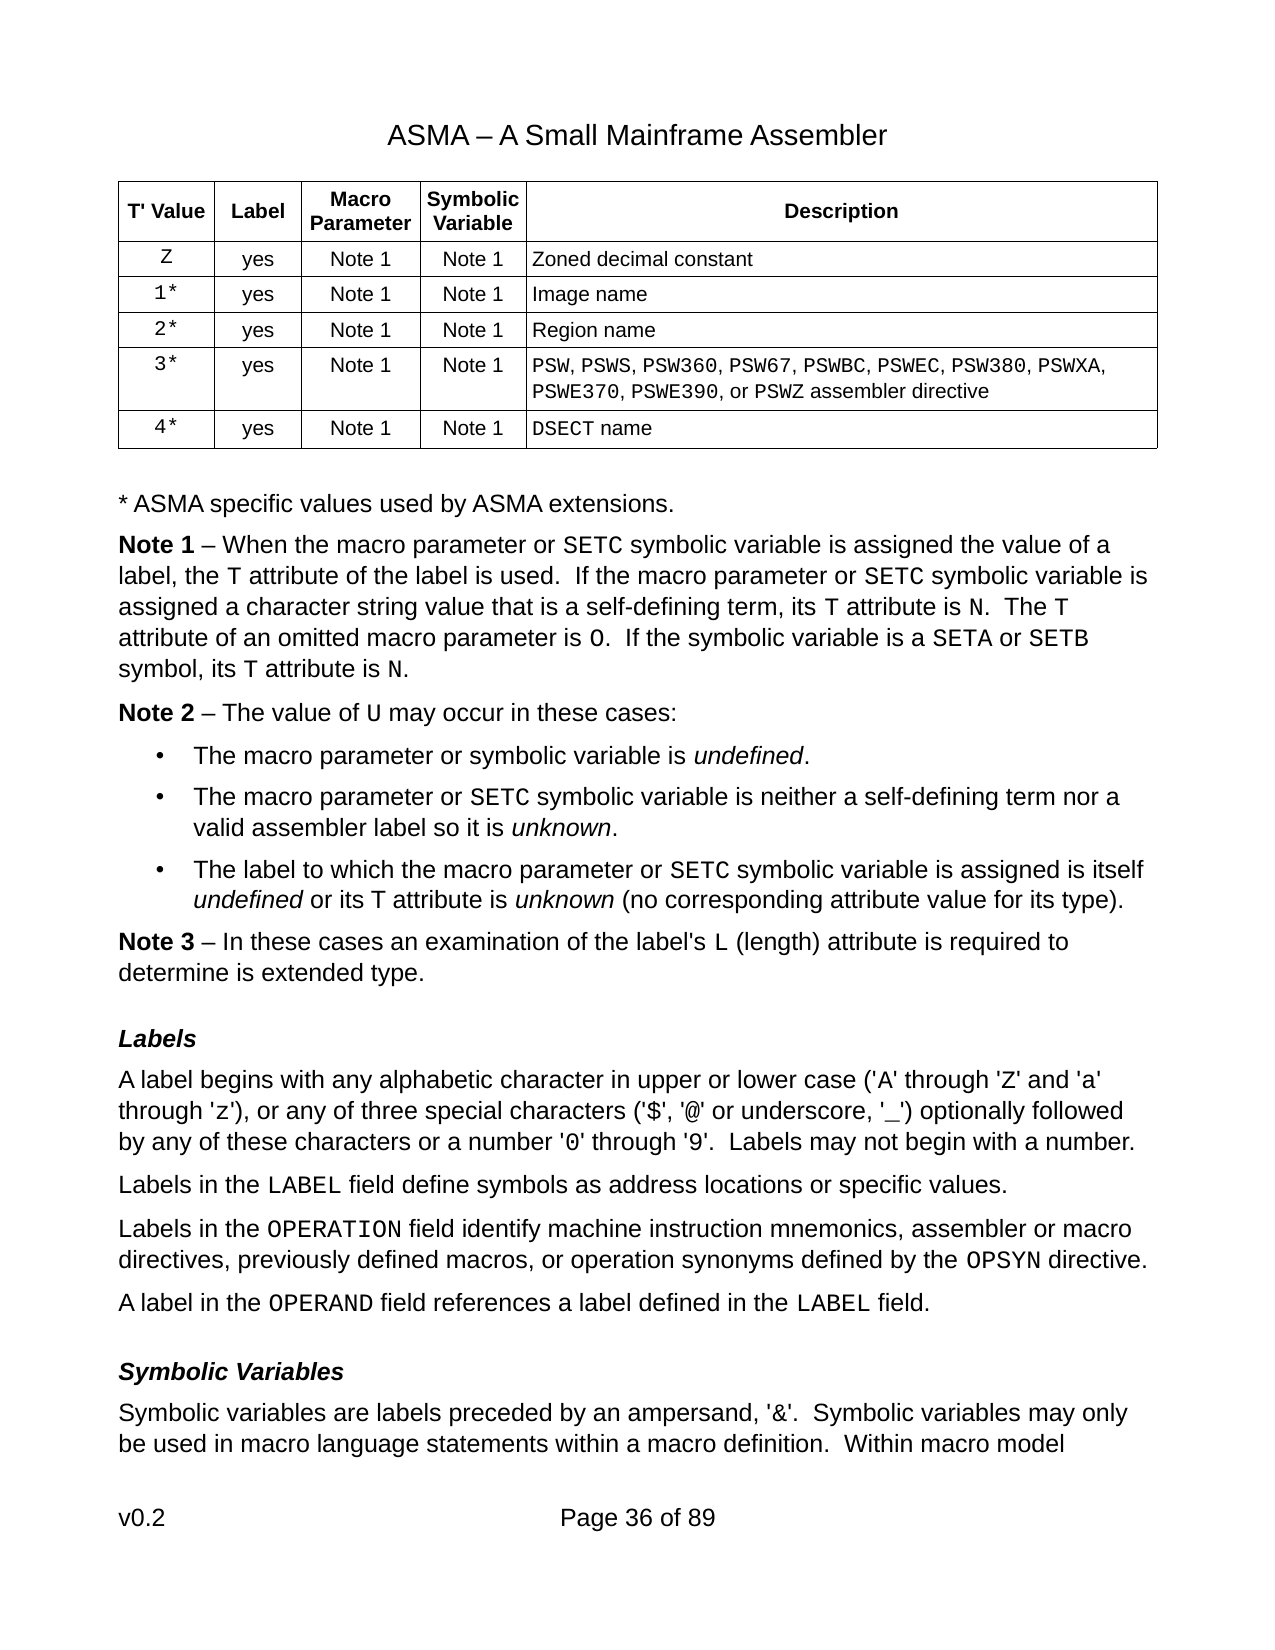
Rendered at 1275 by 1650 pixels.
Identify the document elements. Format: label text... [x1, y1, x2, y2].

list The label to which the macro parameter or SETC symbolic variable is assigned is itself undefined or its T attribute is unknown (no corresponding attribute value for its type). [156, 854, 1157, 914]
table_cell Note 1 [302, 277, 420, 312]
list The macro parameter or SETC symbolic variable is neither a self-defining term nor a valid assembler label so it is unknown. [156, 782, 1157, 842]
table_cell Note 1 [421, 348, 526, 410]
table_cell 1* [119, 277, 214, 312]
subtitle Labels [118, 1024, 1157, 1052]
text * ASMA specific values used by ASMA extensions. [118, 489, 1157, 518]
text Symbolic variables are labels preceded by an ampersand, '&'. Symbolic variables may only be used in macro language statements within a macro definition. Within macro model [118, 1398, 1157, 1457]
table_cell 2* [119, 313, 214, 347]
table_cell Note 1 [302, 242, 420, 276]
table_cell Image name [527, 277, 1157, 312]
text A label in the OPERAND field references a label defined in the LABEL field. [118, 1288, 1157, 1319]
text Labels in the LABEL field define symbols as address locations or specific values. [118, 1170, 1157, 1201]
text A label begins with any alphabetic character in upper or lower case ('A' through 'Z' and 'a' through 'z'), or any of three special characters ('$', '@' or underscore, '_') optionally followed by any of these characters or a number '0' through '9'. Labels may not begin with a number. [118, 1065, 1157, 1158]
table_cell Region name [527, 313, 1157, 347]
table_cell DSECT name [527, 411, 1157, 448]
list The macro parameter or symbolic variable is undefined. [156, 741, 1157, 770]
table_header Macro Parameter [302, 182, 420, 241]
text Note 2 – The value of U may occur in these cases: [118, 698, 1157, 728]
text Note 3 – In these cases an examination of the label's L (length) attribute is required to determine is extended type. [118, 927, 1157, 986]
table_header T' Value [119, 182, 214, 241]
table_cell Note 1 [421, 313, 526, 347]
table_cell 3* [119, 348, 214, 410]
table_cell yes [215, 277, 301, 312]
table_cell yes [215, 411, 301, 448]
table_header Symbolic Variable [421, 182, 526, 241]
table_cell yes [215, 348, 301, 410]
table_header Label [215, 182, 301, 241]
table_cell Zoned decimal constant [527, 242, 1157, 276]
table_cell Z [119, 242, 214, 276]
table_cell Note 1 [302, 313, 420, 347]
subtitle Symbolic Variables [118, 1357, 1157, 1385]
table_cell PSW, PSWS, PSW360, PSW67, PSWBC, PSWEC, PSW380, PSWXA, PSWE370, PSWE390, or PSWZ assembler directive [527, 348, 1157, 410]
table_cell yes [215, 313, 301, 347]
table_cell Note 1 [421, 277, 526, 312]
table_cell Note 1 [302, 348, 420, 410]
text Note 1 – When the macro parameter or SETC symbolic variable is assigned the value of a label, the T attribute of the label is used. If the macro parameter or SETC symbolic variable is assigned a character string value that is a self-defining term, its T attribute is N. The T attribute of an omitted macro parameter is O. If the symbolic variable is a SETA or SETB symbol, its T attribute is N. [118, 530, 1157, 685]
table_header Description [527, 182, 1157, 241]
table_cell Note 1 [302, 411, 420, 448]
table_cell yes [215, 242, 301, 276]
table_cell Note 1 [421, 411, 526, 448]
table_cell 4* [119, 411, 214, 448]
table_cell Note 1 [421, 242, 526, 276]
text Labels in the OPERATION field identify machine instruction mnemonics, assembler or macro directives, previously defined macros, or operation synonyms defined by the OPSYN directive. [118, 1214, 1157, 1276]
